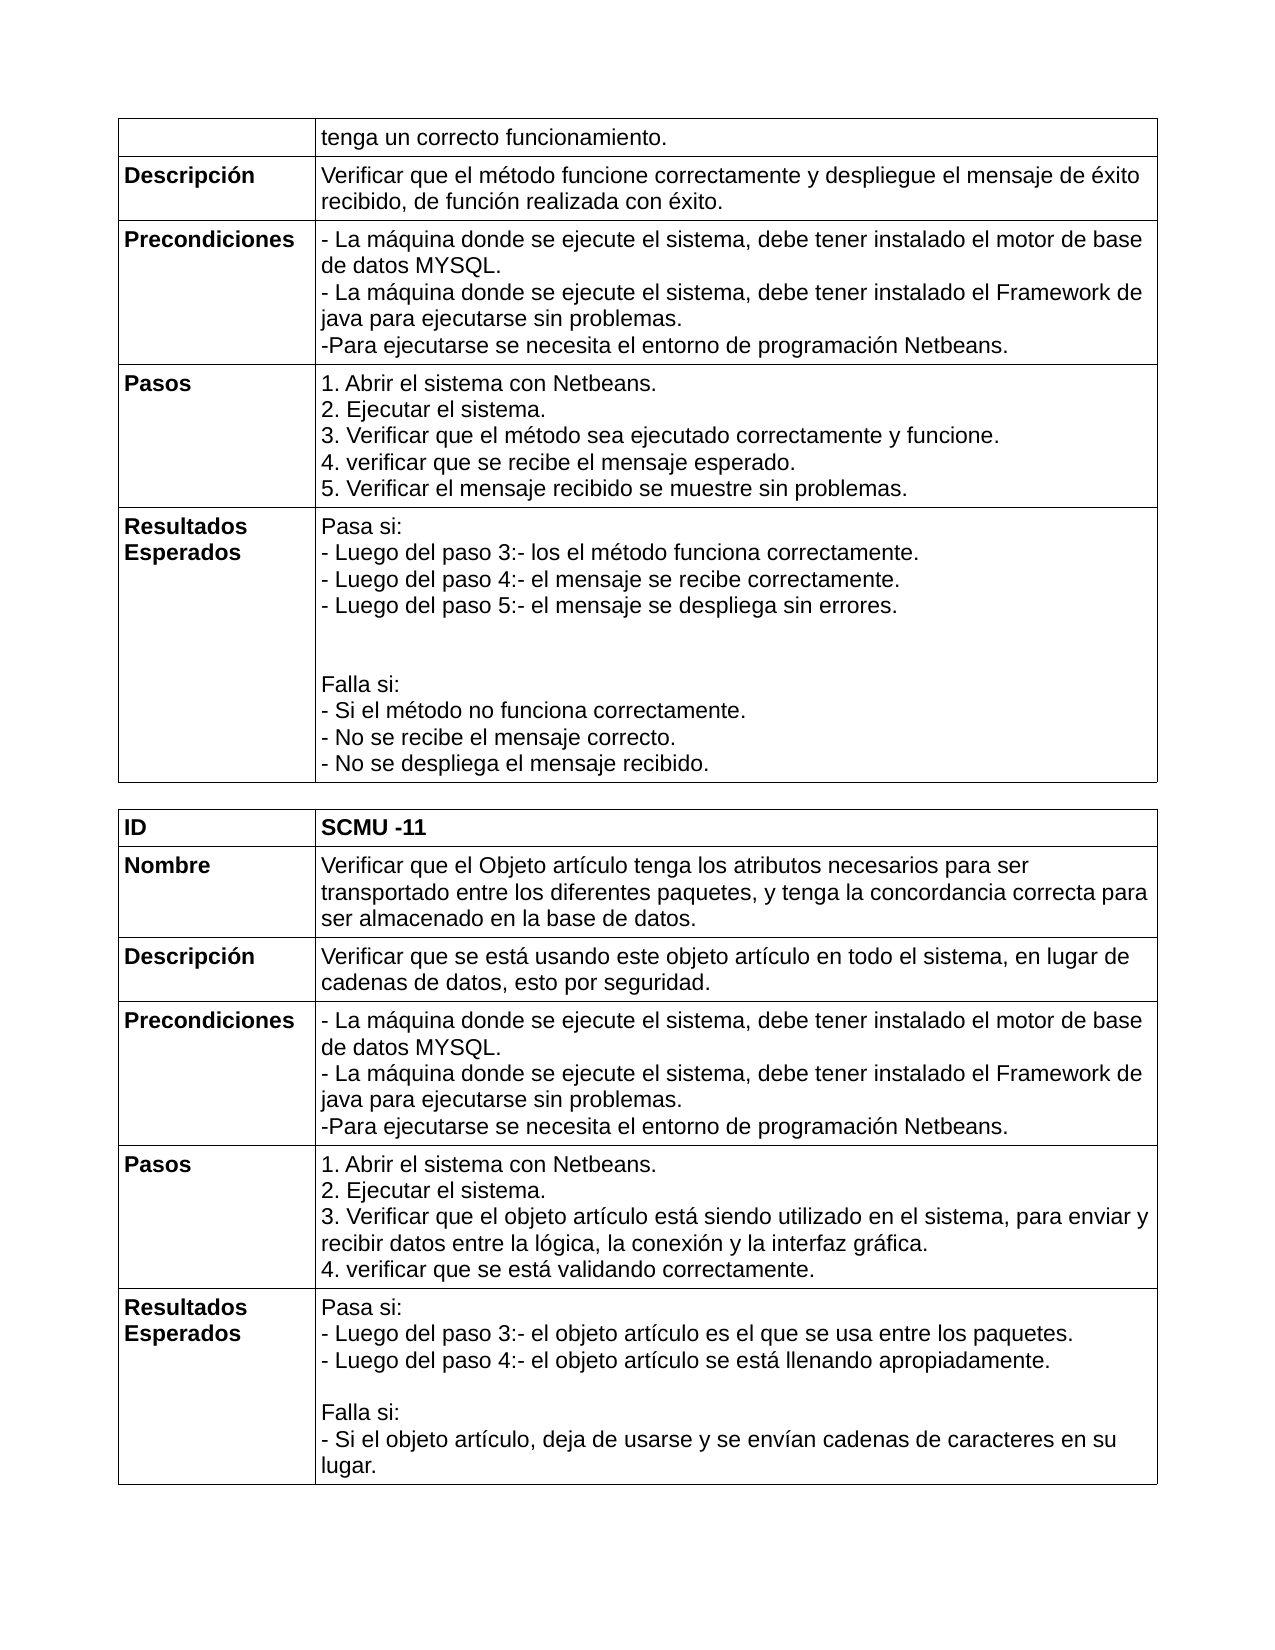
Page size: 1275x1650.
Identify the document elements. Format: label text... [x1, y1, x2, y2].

table_cell Verificar que el Objeto artículo tenga los atributos necesarios para ser transportado entre los diferentes paquetes, y tenga la concordancia correcta para ser almacenado en la base de datos. [316, 847, 1157, 937]
table_header SCMU -11 [316, 810, 1157, 846]
table_cell - La máquina donde se ejecute el sistema, debe tener instalado el motor de base de datos MYSQL. - La máquina donde se ejecute el sistema, debe tener instalado el Framework de java para ejecutarse sin problemas. -Para ejecutarse se necesita el entorno de programación Netbeans. [316, 221, 1157, 364]
table_cell Pasos [119, 365, 315, 507]
table_cell Pasa si: - Luego del paso 3:- el objeto artículo es el que se usa entre los paquetes. - Luego del paso 4:- el objeto artículo se está llenando apropiadamente. Falla si: - Si el objeto artículo, deja de usarse y se envían cadenas de caracteres en su lugar. [316, 1289, 1157, 1484]
table_cell tenga un correcto funcionamiento. [316, 119, 1157, 156]
table_cell Resultados Esperados [119, 508, 315, 782]
table_cell 1. Abrir el sistema con Netbeans. 2. Ejecutar el sistema. 3. Verificar que el objeto artículo está siendo utilizado en el sistema, para enviar y recibir datos entre la lógica, la conexión y la interfaz gráfica. 4. verificar que se está validando correctamente. [316, 1146, 1157, 1288]
table_cell Pasos [119, 1146, 315, 1288]
table_header ID [119, 810, 315, 846]
table_cell Precondiciones [119, 221, 315, 364]
table_cell 1. Abrir el sistema con Netbeans. 2. Ejecutar el sistema. 3. Verificar que el método sea ejecutado correctamente y funcione. 4. verificar que se recibe el mensaje esperado. 5. Verificar el mensaje recibido se muestre sin problemas. [316, 365, 1157, 507]
table_cell Verificar que se está usando este objeto artículo en todo el sistema, en lugar de cadenas de datos, esto por seguridad. [316, 938, 1157, 1001]
table_cell - La máquina donde se ejecute el sistema, debe tener instalado el motor de base de datos MYSQL. - La máquina donde se ejecute el sistema, debe tener instalado el Framework de java para ejecutarse sin problemas. -Para ejecutarse se necesita el entorno de programación Netbeans. [316, 1002, 1157, 1145]
table_cell Resultados Esperados [119, 1289, 315, 1484]
table_cell Verificar que el método funcione correctamente y despliegue el mensaje de éxito recibido, de función realizada con éxito. [316, 157, 1157, 220]
table_cell Nombre [119, 847, 315, 937]
table_cell Descripción [119, 157, 315, 220]
table_cell Pasa si: - Luego del paso 3:- los el método funciona correctamente. - Luego del paso 4:- el mensaje se recibe correctamente. - Luego del paso 5:- el mensaje se despliega sin errores. Falla si: - Si el método no funciona correctamente. - No se recibe el mensaje correcto. - No se despliega el mensaje recibido. [316, 508, 1157, 782]
table_cell Precondiciones [119, 1002, 315, 1145]
table_cell Descripción [119, 938, 315, 1001]
table_cell [119, 119, 315, 156]
